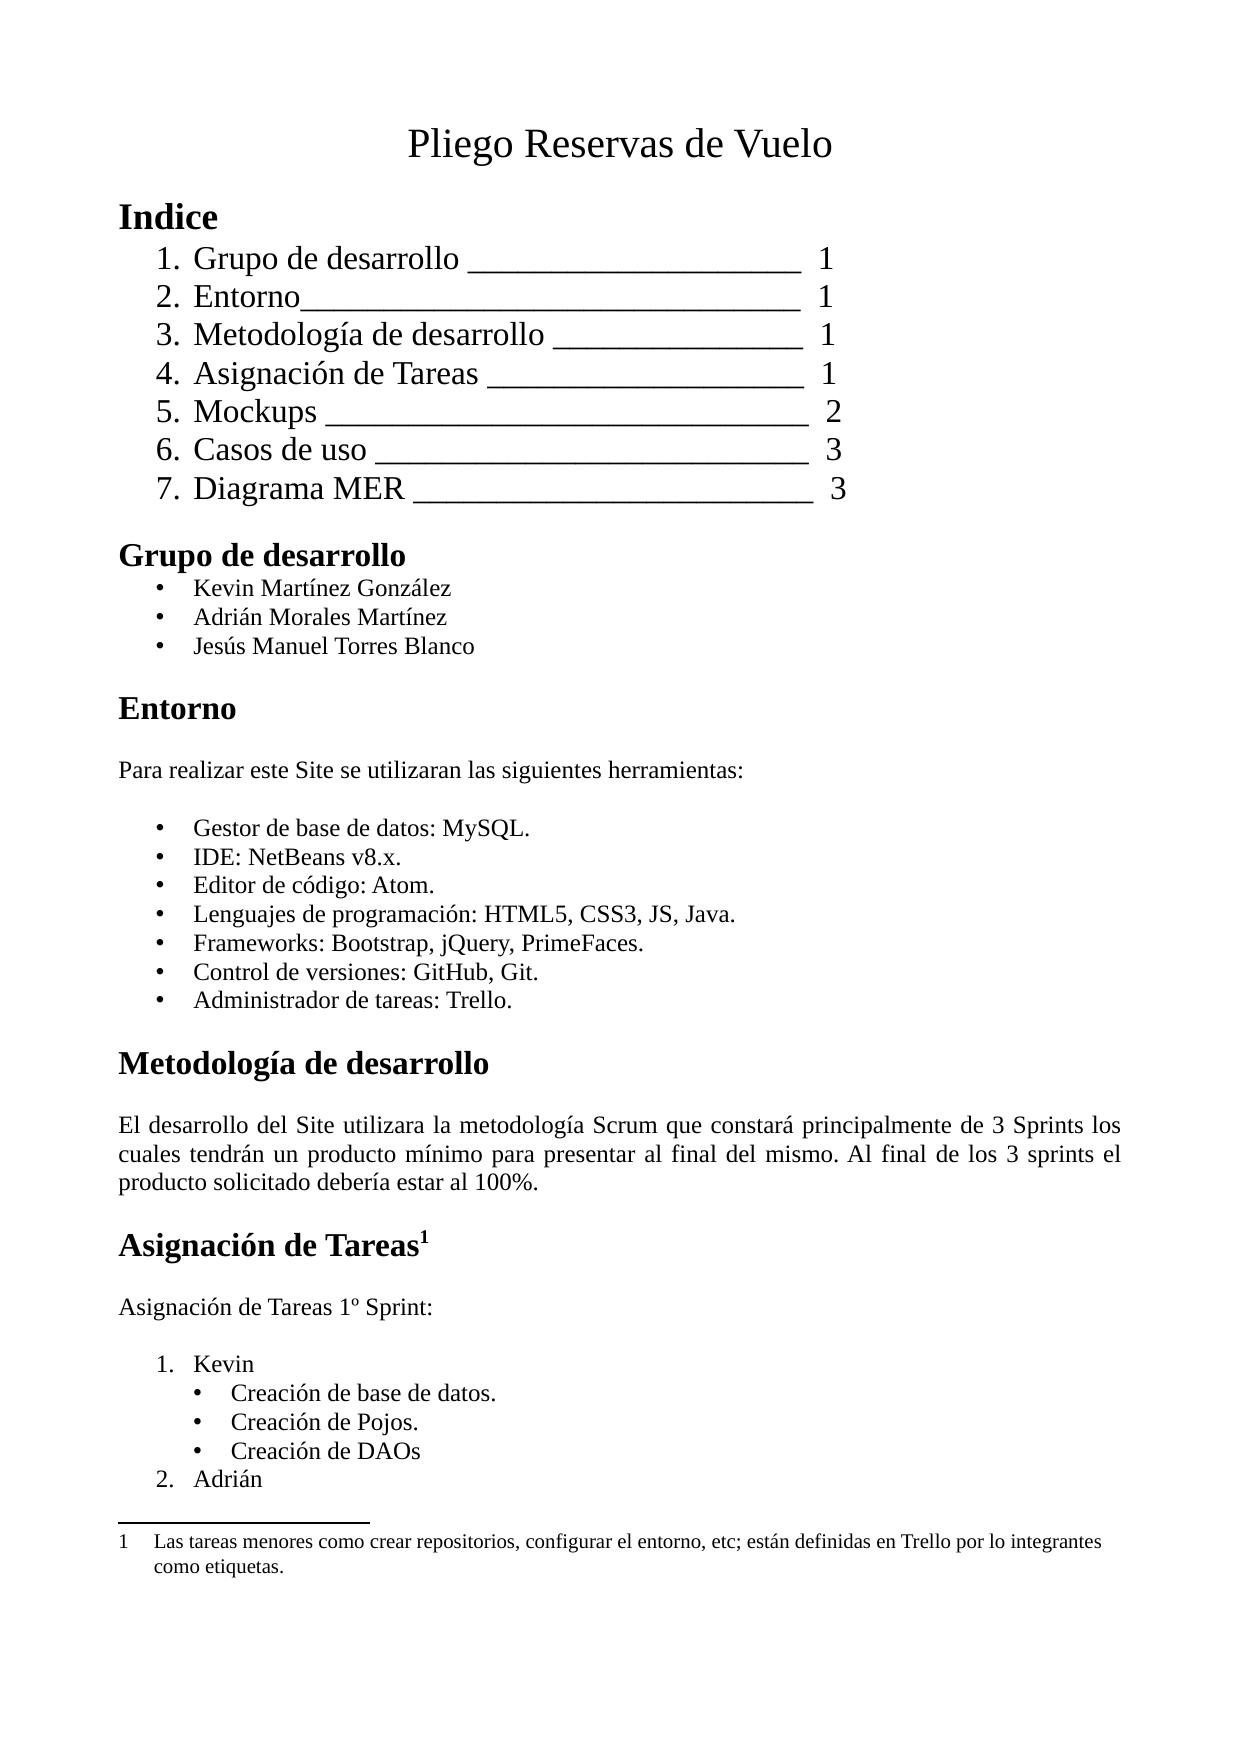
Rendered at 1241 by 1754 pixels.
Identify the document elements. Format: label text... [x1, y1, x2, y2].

text El desarrollo del Site utilizara la metodología Scrum que constará principalmente de 3 Sprints los cuales tendrán un producto mínimo para presentar al final del mismo. Al final de los 3 sprints el producto solicitado debería estar al 100%. [118, 1110, 1122, 1196]
text Las tareas menores como crear repositorios, configurar el entorno, etc; están definidas en Trello por lo integrantes como etiquetas. [118, 1529, 1122, 1578]
text Entorno [118, 688, 1122, 727]
text Indice [118, 195, 1122, 238]
list Adrián [156, 1464, 1122, 1493]
list Grupo de desarrollo ____________________ 1 [156, 238, 1122, 276]
text Para realizar este Site se utilizaran las siguientes herramientas: [118, 755, 1122, 784]
list Administrador de tareas: Trello. [156, 985, 1122, 1014]
list Creación de Pojos. [193, 1407, 1122, 1436]
list Mockups _____________________________ 2 [156, 391, 1122, 429]
list Adrián Morales Martínez [156, 602, 1122, 631]
list Diagrama MER ________________________ 3 [156, 468, 1122, 506]
list Lenguajes de programación: HTML5, CSS3, JS, Java. [156, 899, 1122, 928]
list Editor de código: Atom. [156, 870, 1122, 899]
list Casos de uso __________________________ 3 [156, 429, 1122, 468]
list Entorno______________________________ 1 [156, 276, 1122, 314]
list Gestor de base de datos: MySQL. [156, 813, 1122, 842]
list Control de versiones: GitHub, Git. [156, 957, 1122, 985]
text Pliego Reservas de Vuelo [118, 118, 1122, 166]
list IDE: NetBeans v8.x. [156, 842, 1122, 870]
text Asignación de Tareas 1º Sprint: [118, 1292, 1122, 1321]
text Asignación de Tareas [118, 1225, 1122, 1263]
list Asignación de Tareas ___________________ 1 [156, 353, 1122, 391]
list Kevin [156, 1349, 1122, 1378]
text Grupo de desarrollo [118, 535, 1122, 573]
list Kevin Martínez González [156, 573, 1122, 602]
list Frameworks: Bootstrap, jQuery, PrimeFaces. [156, 928, 1122, 957]
list Jesús Manuel Torres Blanco [156, 631, 1122, 659]
list Metodología de desarrollo _______________ 1 [156, 314, 1122, 353]
text Metodología de desarrollo [118, 1043, 1122, 1081]
list Creación de DAOs [193, 1436, 1122, 1464]
list Creación de base de datos. [193, 1378, 1122, 1407]
